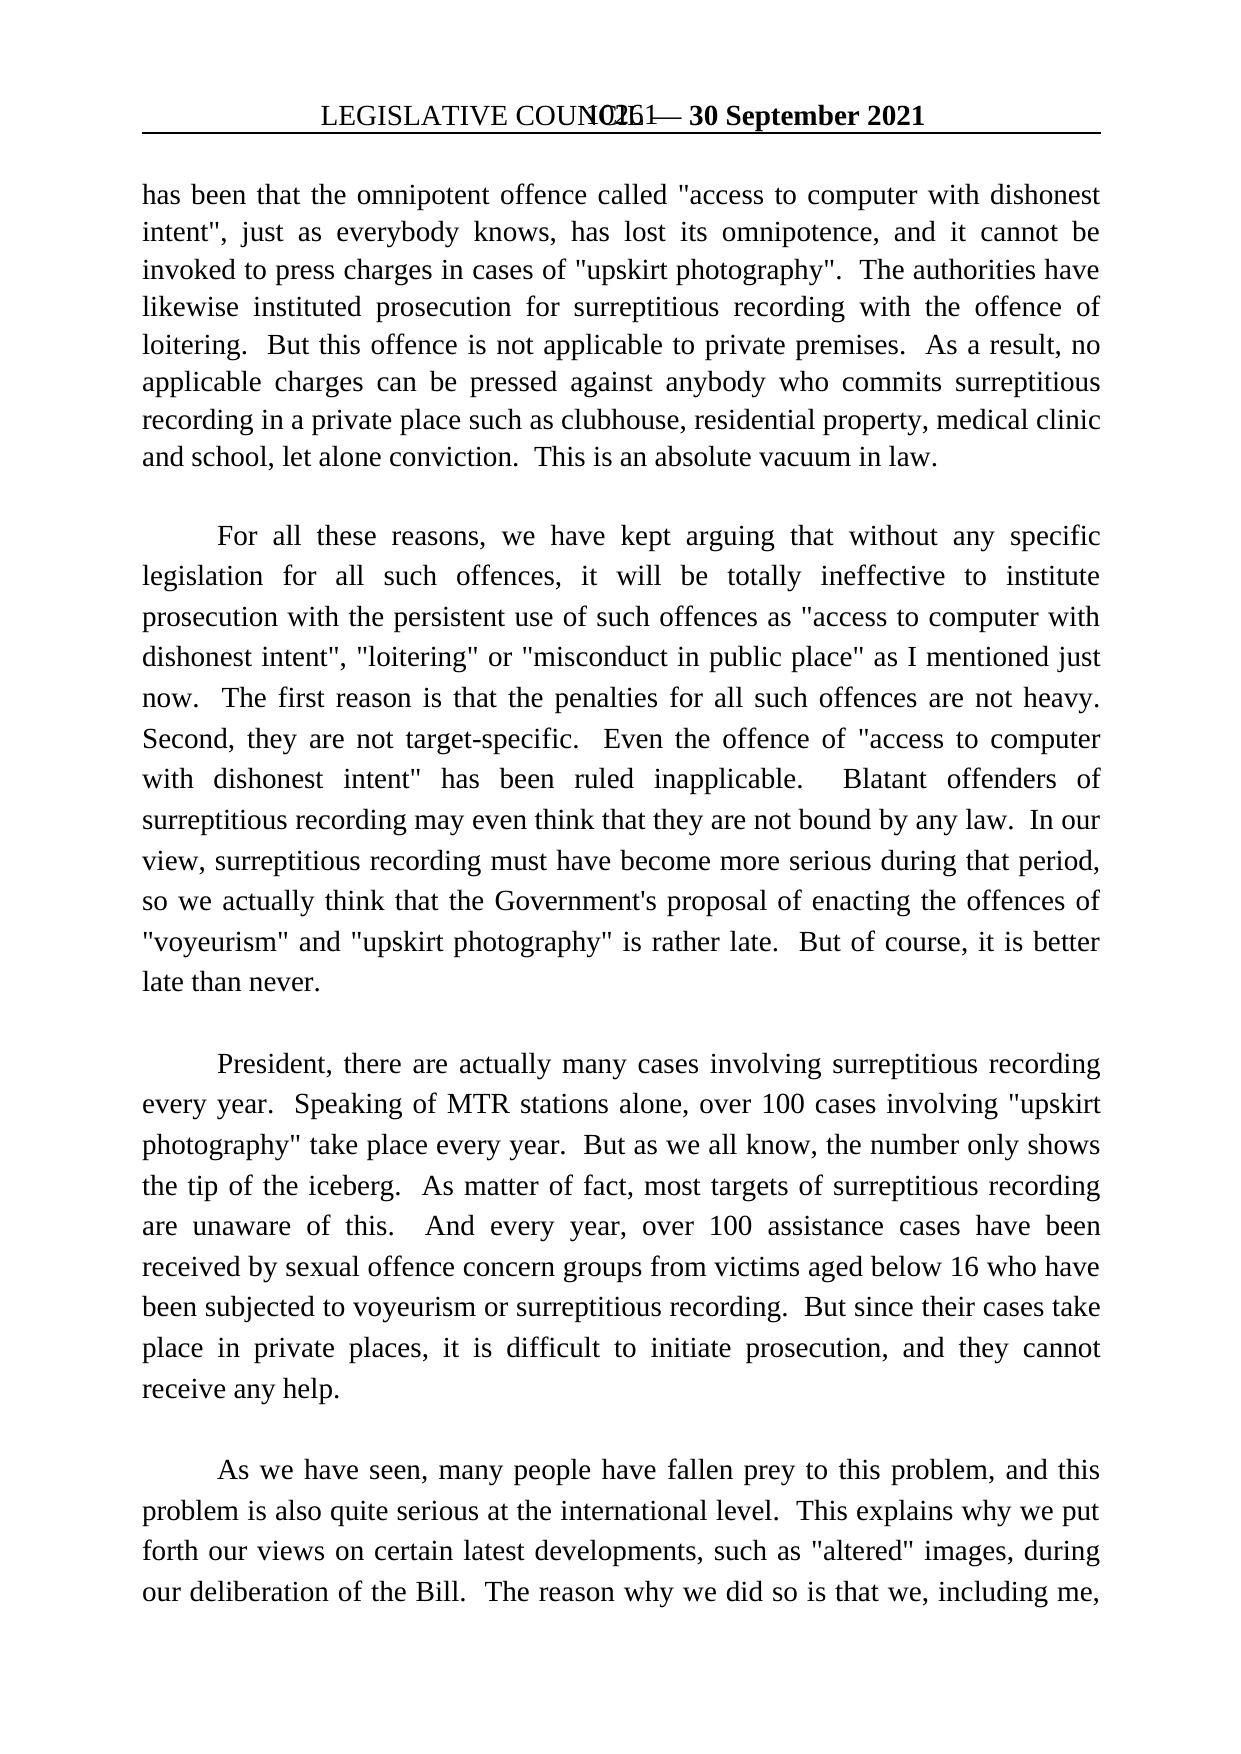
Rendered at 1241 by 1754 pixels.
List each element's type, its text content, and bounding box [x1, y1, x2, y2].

text For all these reasons, we have kept arguing that without any specific legislation for all such offences, it will be totally ineffective to institute prosecution with the persistent use of such offences as "access to computer with dishonest intent", "loitering" or "misconduct in public place" as I mentioned just now. The first reason is that the penalties for all such offences are not heavy. Second, they are not target-specific. Even the offence of "access to computer with dishonest intent" has been ruled inapplicable. Blatant offenders of surreptitious recording may even think that they are not bound by any law. In our view, surreptitious recording must have become more serious during that period, so we actually think that the Government's proposal of enacting the offences of "voyeurism" and "upskirt photography" is rather late. But of course, it is better late than never. [142, 511, 1101, 998]
text As we have seen, many people have fallen prey to this problem, and this problem is also quite serious at the international level. This explains why we put forth our views on certain latest developments, such as "altered" images, during our deliberation of the Bill. The reason why we did so is that we, including me, [142, 1445, 1101, 1607]
text has been that the omnipotent offence called "access to computer with dishonest intent", just as everybody knows, has lost its omnipotence, and it cannot be invoked to press charges in cases of "upskirt photography". The authorities have likewise instituted prosecution for surreptitious recording with the offence of loitering. But this offence is not applicable to private premises. As a result, no applicable charges can be pressed against anybody who commits surreptitious recording in a private place such as clubhouse, residential property, medical clinic and school, let alone conviction. This is an absolute vacuum in law. [142, 173, 1101, 473]
text President, there are actually many cases involving surreptitious recording every year. Speaking of MTR stations alone, over 100 cases involving "upskirt photography" take place every year. But as we all know, the number only shows the tip of the iceberg. As matter of fact, most targets of surreptitious recording are unaware of this. And every year, over 100 assistance cases have been received by sexual offence concern groups from victims aged below 16 who have been subjected to voyeurism or surreptitious recording. But since their cases take place in private places, it is difficult to initiate prosecution, and they cannot receive any help. [142, 1039, 1101, 1404]
